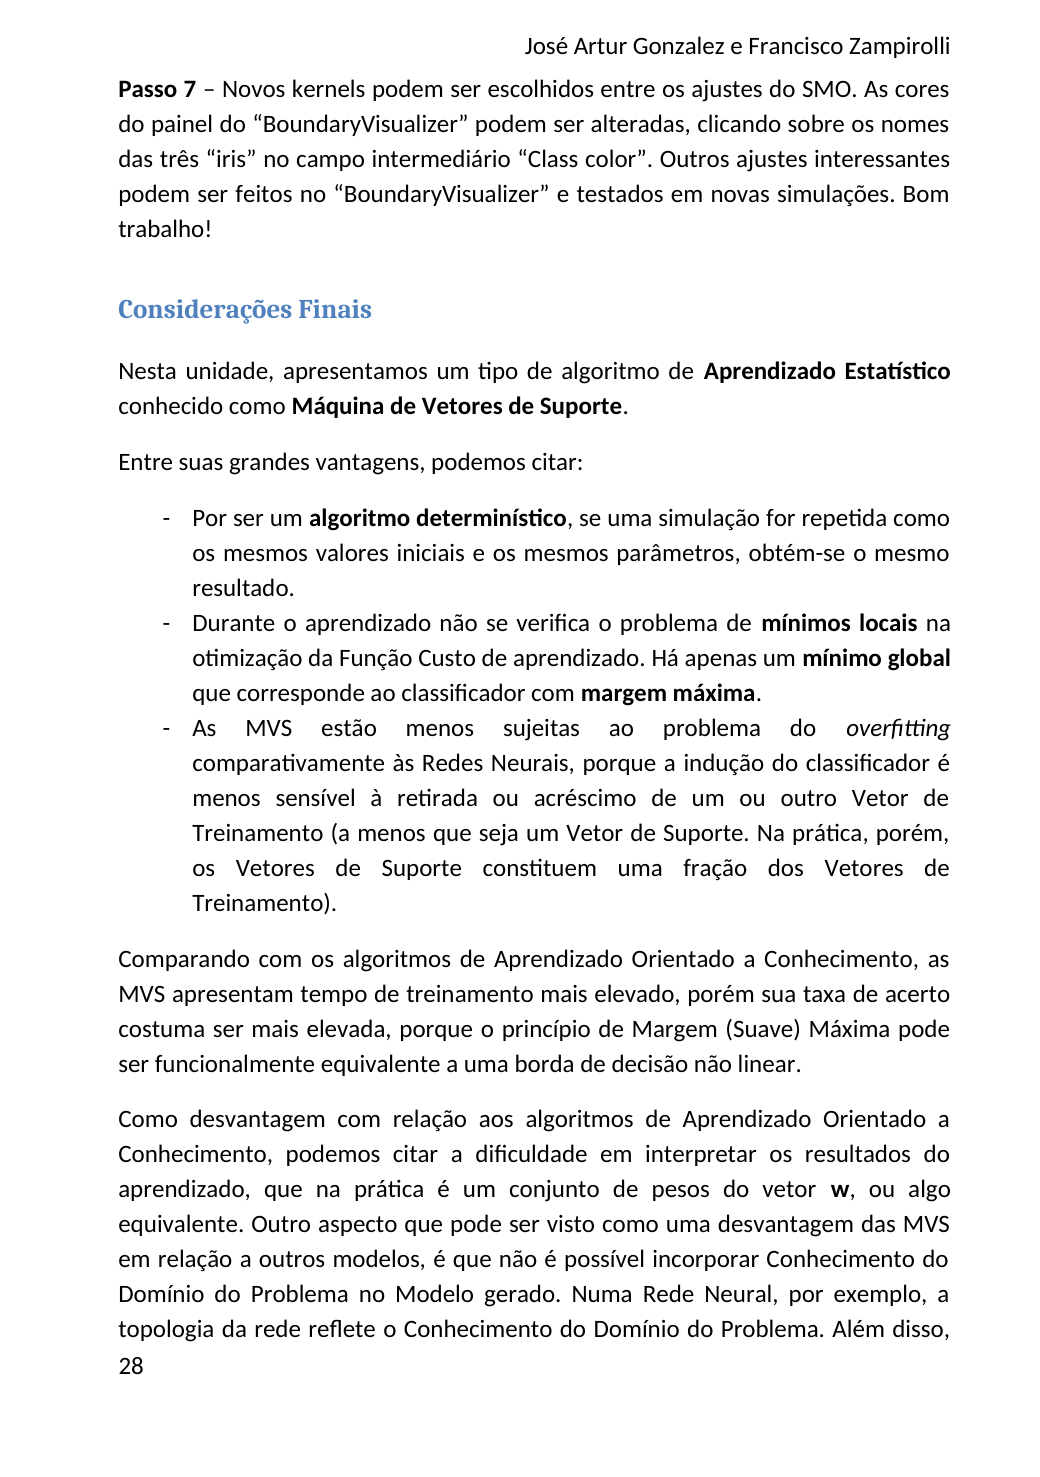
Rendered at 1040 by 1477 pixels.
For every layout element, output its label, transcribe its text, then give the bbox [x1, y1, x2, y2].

list Por ser um algoritmo determinístico, se uma simulação for repetida como os mesmos valores iniciais e os mesmos parâmetros, obtém-se o mesmo resultado. [162, 502, 951, 602]
text Nesta unidade, apresentamos um tipo de algoritmo de Aprendizado Estatístico conhecido como Máquina de Vetores de Suporte. [118, 355, 951, 421]
text Comparando com os algoritmos de Aprendizado Orientado a Conhecimento, as MVS apresentam tempo de treinamento mais elevado, porém sua taxa de acerto costuma ser mais elevada, porque o princípio de Margem (Suave) Máxima pode ser funcionalmente equivalente a uma borda de decisão não linear. [118, 943, 951, 1078]
text Passo 7 – Novos kernels podem ser escolhidos entre os ajustes do SMO. As cores do painel do “BoundaryVisualizer” podem ser alteradas, clicando sobre os nomes das três “iris” no campo intermediário “Class color”. Outros ajustes interessantes podem ser feitos no “BoundaryVisualizer” e testados em novas simulações. Bom trabalho! [118, 74, 951, 244]
list Durante o aprendizado não se verifica o problema de mínimos locais na otimização da Função Custo de aprendizado. Há apenas um mínimo global que corresponde ao classificador com margem máxima. [162, 607, 951, 707]
subtitle Considerações Finais [118, 294, 951, 326]
text Como desvantagem com relação aos algoritmos de Aprendizado Orientado a Conhecimento, podemos citar a dificuldade em interpretar os resultados do aprendizado, que na prática é um conjunto de pesos do vetor w, ou algo equivalente. Outro aspecto que pode ser visto como uma desvantagem das MVS em relação a outros modelos, é que não é possível incorporar Conhecimento do Domínio do Problema no Modelo gerado. Numa Rede Neural, por exemplo, a topologia da rede reflete o Conhecimento do Domínio do Problema. Além disso, [118, 1103, 951, 1344]
text Entre suas grandes vantagens, podemos citar: [118, 446, 951, 477]
list As MVS estão menos sujeitas ao problema do overfitting comparativamente às Redes Neurais, porque a indução do classificador é menos sensível à retirada ou acréscimo de um ou outro Vetor de Treinamento (a menos que seja um Vetor de Suporte. Na prática, porém, os Vetores de Suporte constituem uma fração dos Vetores de Treinamento). [162, 712, 951, 917]
